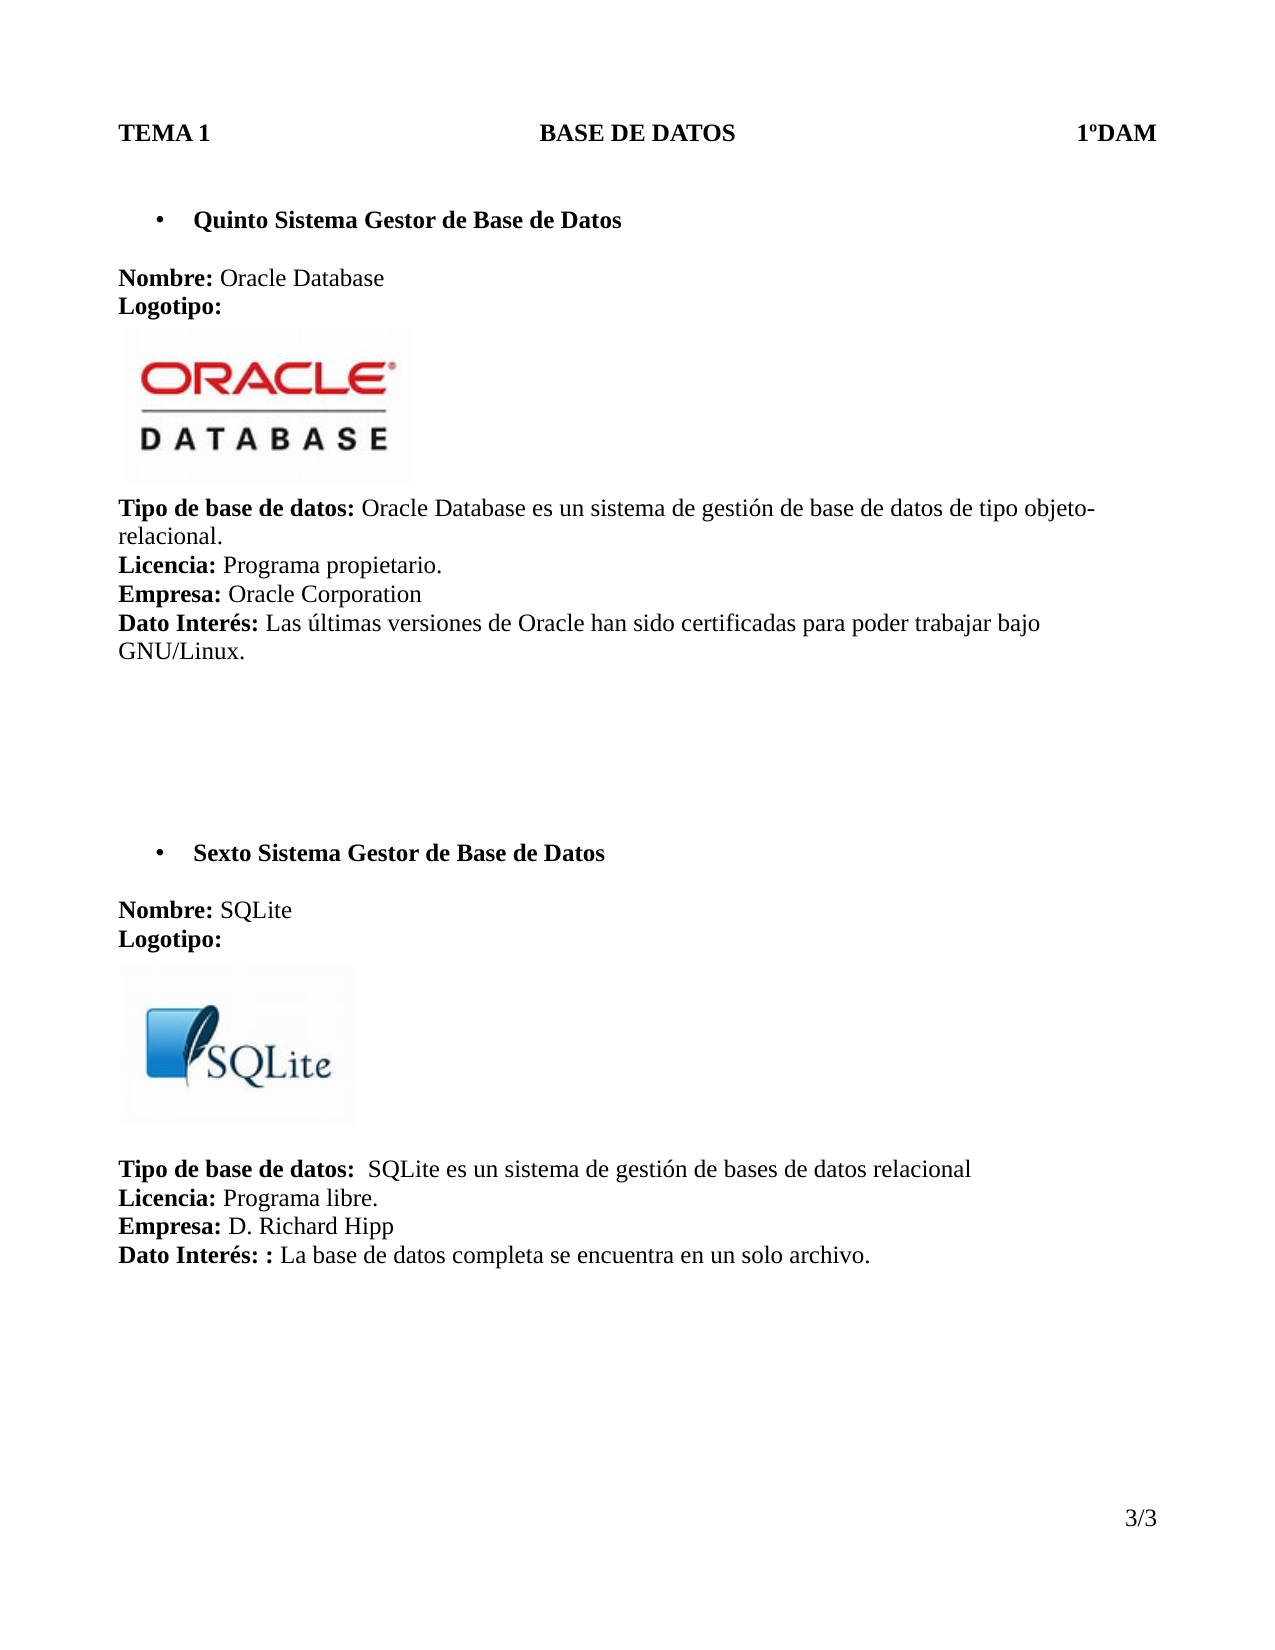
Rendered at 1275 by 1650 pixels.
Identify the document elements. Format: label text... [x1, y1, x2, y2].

list Quinto Sistema Gestor de Base de Datos [156, 205, 1157, 234]
text Dato Interés: : La base de datos completa se encuentra en un solo archivo. [118, 1240, 1157, 1269]
text Empresa: D. Richard Hipp [118, 1211, 1157, 1240]
text Nombre: Oracle Database [118, 263, 1157, 291]
text Nombre: SQLite [118, 895, 1157, 924]
text Logotipo: [118, 924, 1157, 953]
text Empresa: Oracle Corporation [118, 579, 1157, 608]
picture [126, 328, 411, 484]
text Logotipo: [118, 291, 1157, 320]
list Sexto Sistema Gestor de Base de Datos [156, 838, 1157, 866]
text Licencia: Programa libre. [118, 1183, 1157, 1211]
text Dato Interés: Las últimas versiones de Oracle han sido certificadas para poder trabajar bajo GNU/Linux. [118, 608, 1157, 665]
text Tipo de base de datos: Oracle Database es un sistema de gestión de base de datos de tipo objeto-relacional. [118, 493, 1157, 550]
text Tipo de base de datos: SQLite es un sistema de gestión de bases de datos relacional [118, 1154, 1157, 1183]
text Licencia: Programa propietario. [118, 550, 1157, 579]
picture [119, 966, 359, 1127]
